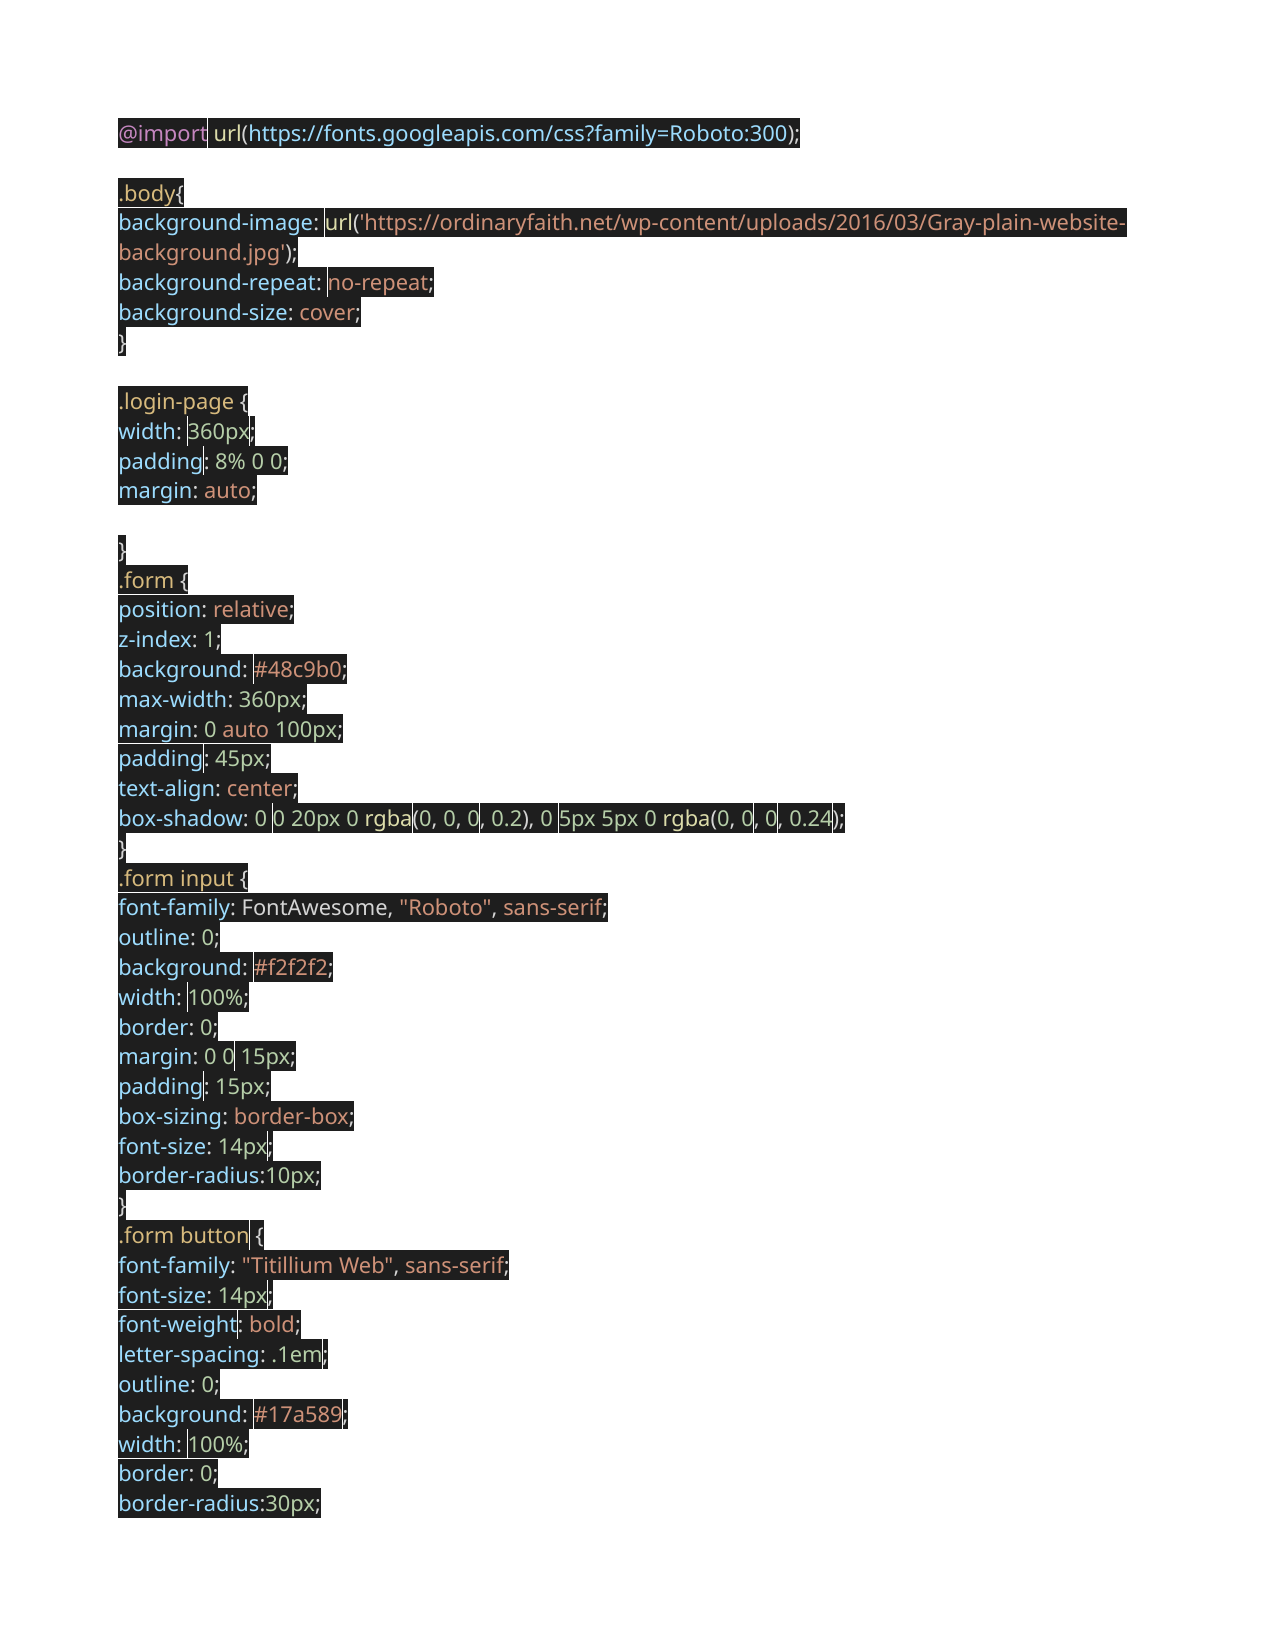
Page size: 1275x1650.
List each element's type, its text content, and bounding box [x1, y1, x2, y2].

text padding: 45px; [118, 743, 1157, 773]
text border: 0; [118, 1458, 1157, 1488]
text text-align: center; [118, 773, 1157, 803]
text background: #f2f2f2; [118, 952, 1157, 982]
text background-size: cover; [118, 297, 1157, 327]
text border: 0; [118, 1012, 1157, 1041]
text .form button { [118, 1220, 1157, 1250]
text width: 100%; [118, 1429, 1157, 1458]
text z-index: 1; [118, 624, 1157, 654]
text width: 100%; [118, 982, 1157, 1012]
text box-sizing: border-box; [118, 1101, 1157, 1131]
text } [118, 1190, 1157, 1220]
text background: #48c9b0; [118, 654, 1157, 684]
text outline: 0; [118, 922, 1157, 952]
text box-shadow: 0 0 20px 0 rgba(0, 0, 0, 0.2), 0 5px 5px 0 rgba(0, 0, 0, 0.24); [118, 803, 1157, 833]
text margin: 0 0 15px; [118, 1041, 1157, 1071]
text .form input { [118, 863, 1157, 892]
text .login-page { [118, 386, 1157, 416]
text margin: 0 auto 100px; [118, 714, 1157, 743]
text border-radius:30px; [118, 1488, 1157, 1518]
text font-size: 14px; [118, 1131, 1157, 1161]
text } [118, 535, 1157, 565]
text position: relative; [118, 594, 1157, 624]
text background: #17a589; [118, 1399, 1157, 1429]
text font-size: 14px; [118, 1280, 1157, 1309]
text padding: 8% 0 0; [118, 446, 1157, 475]
text } [118, 833, 1157, 863]
text .body{ [118, 178, 1157, 207]
text font-weight: bold; [118, 1309, 1157, 1339]
text border-radius:10px; [118, 1161, 1157, 1190]
text outline: 0; [118, 1369, 1157, 1399]
text .form { [118, 565, 1157, 594]
text background-repeat: no-repeat; [118, 267, 1157, 297]
text padding: 15px; [118, 1071, 1157, 1101]
text background-image: url('https://ordinaryfaith.net/wp-content/uploads/2016/03/Gray-plain-website-background.jpg'); [118, 207, 1157, 267]
text width: 360px; [118, 416, 1157, 446]
text max-width: 360px; [118, 684, 1157, 714]
text } [118, 327, 1157, 356]
text letter-spacing: .1em; [118, 1339, 1157, 1369]
text @import url(https://fonts.googleapis.com/css?family=Roboto:300); [118, 118, 1157, 148]
text font-family: "Titillium Web", sans-serif; [118, 1250, 1157, 1280]
text margin: auto; [118, 475, 1157, 505]
text font-family: FontAwesome, "Roboto", sans-serif; [118, 892, 1157, 922]
